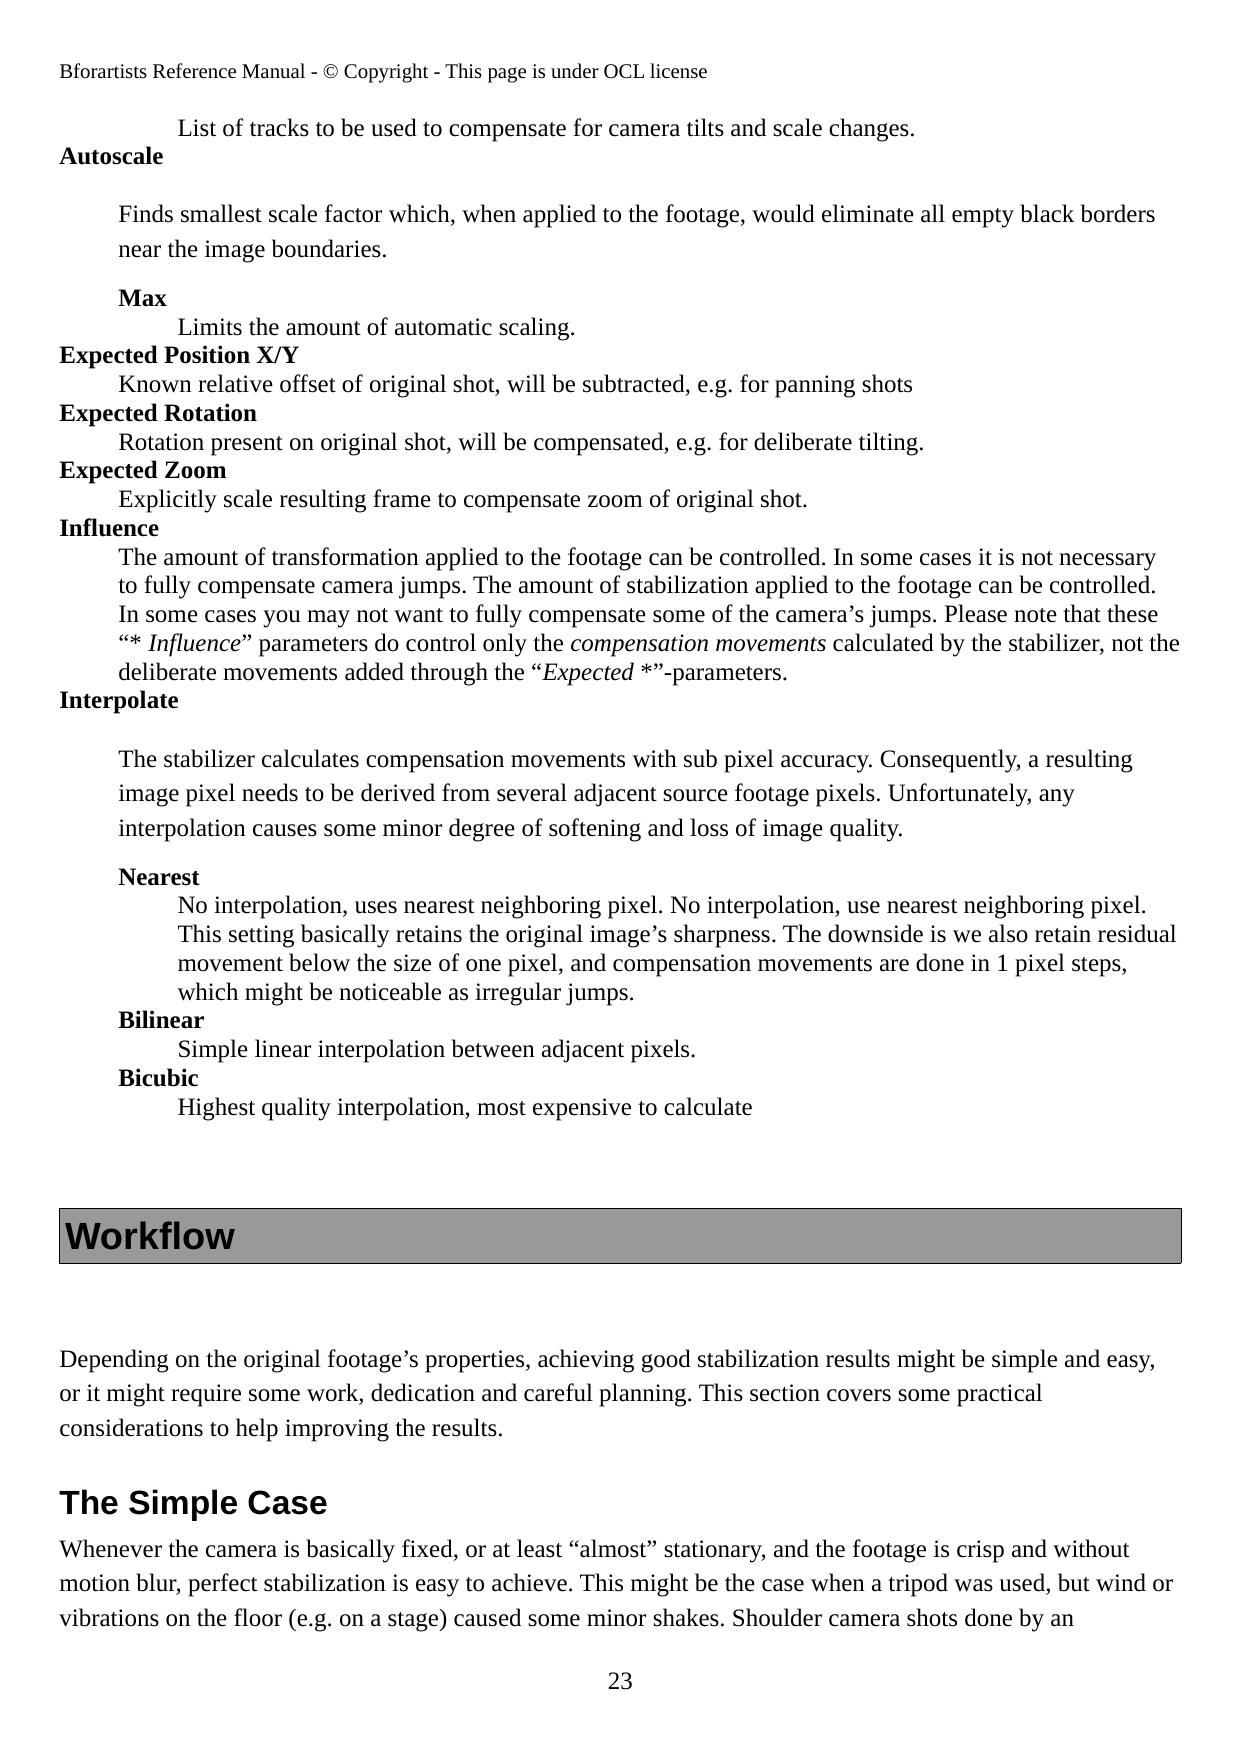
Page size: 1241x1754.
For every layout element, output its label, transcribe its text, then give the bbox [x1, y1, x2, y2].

list Explicitly scale resulting frame to compensate zoom of original shot. [118, 484, 1181, 513]
subtitle Interpolate [59, 686, 1181, 714]
subtitle The Simple Case [59, 1483, 1181, 1522]
list List of tracks to be used to compensate for camera tilts and scale changes. [177, 113, 1181, 141]
subtitle Bilinear [118, 1006, 1181, 1034]
text Whenever the camera is basically fixed, or at least “almost” stationary, and the footage is crisp and without motion blur, perfect stabilization is easy to achieve. This might be the case when a tripod was used, but wind or vibrations on the floor (e.g. on a stage) caused some minor shakes. Shoulder camera shots done by an [59, 1534, 1181, 1632]
text Depending on the original footage’s properties, achieving good stabilization results might be simple and easy, or it might require some work, dedication and careful planning. This section covers some practical considerations to help improving the results. [59, 1344, 1181, 1442]
list Highest quality interpolation, most expensive to calculate [177, 1092, 1181, 1121]
text Finds smallest scale factor which, when applied to the footage, would eliminate all empty black borders near the image boundaries. [118, 199, 1181, 263]
list Known relative offset of original shot, will be subtracted, e.g. for panning shots [118, 369, 1181, 398]
list Rotation present on original shot, will be compensated, e.g. for deliberate tilting. [118, 427, 1181, 456]
list Limits the amount of automatic scaling. [177, 312, 1181, 341]
subtitle Nearest [118, 862, 1181, 891]
list Simple linear interpolation between adjacent pixels. [177, 1034, 1181, 1063]
table_header Workflow [60, 1209, 1181, 1263]
subtitle Expected Rotation [59, 398, 1181, 427]
subtitle Autoscale [59, 141, 1181, 170]
text The stabilizer calculates compensation movements with sub pixel accuracy. Consequently, a resulting image pixel needs to be derived from several adjacent source footage pixels. Unfortunately, any interpolation causes some minor degree of softening and loss of image quality. [118, 744, 1181, 842]
subtitle Expected Position X/Y [59, 341, 1181, 369]
list The amount of transformation applied to the footage can be controlled. In some cases it is not necessary to fully compensate camera jumps. The amount of stabilization applied to the footage can be controlled. In some cases you may not want to fully compensate some of the camera’s jumps. Please note that these “* Influence” parameters do control only the compensation movements calculated by the stabilizer, not the deliberate movements added through the “Expected *”-parameters. [118, 542, 1181, 686]
subtitle Expected Zoom [59, 456, 1181, 484]
subtitle Max [118, 283, 1181, 312]
subtitle Bicubic [118, 1063, 1181, 1092]
subtitle Influence [59, 513, 1181, 542]
list No interpolation, uses nearest neighboring pixel. No interpolation, use nearest neighboring pixel. This setting basically retains the original image’s sharpness. The downside is we also retain residual movement below the size of one pixel, and compensation movements are done in 1 pixel steps, which might be noticeable as irregular jumps. [177, 891, 1181, 1006]
